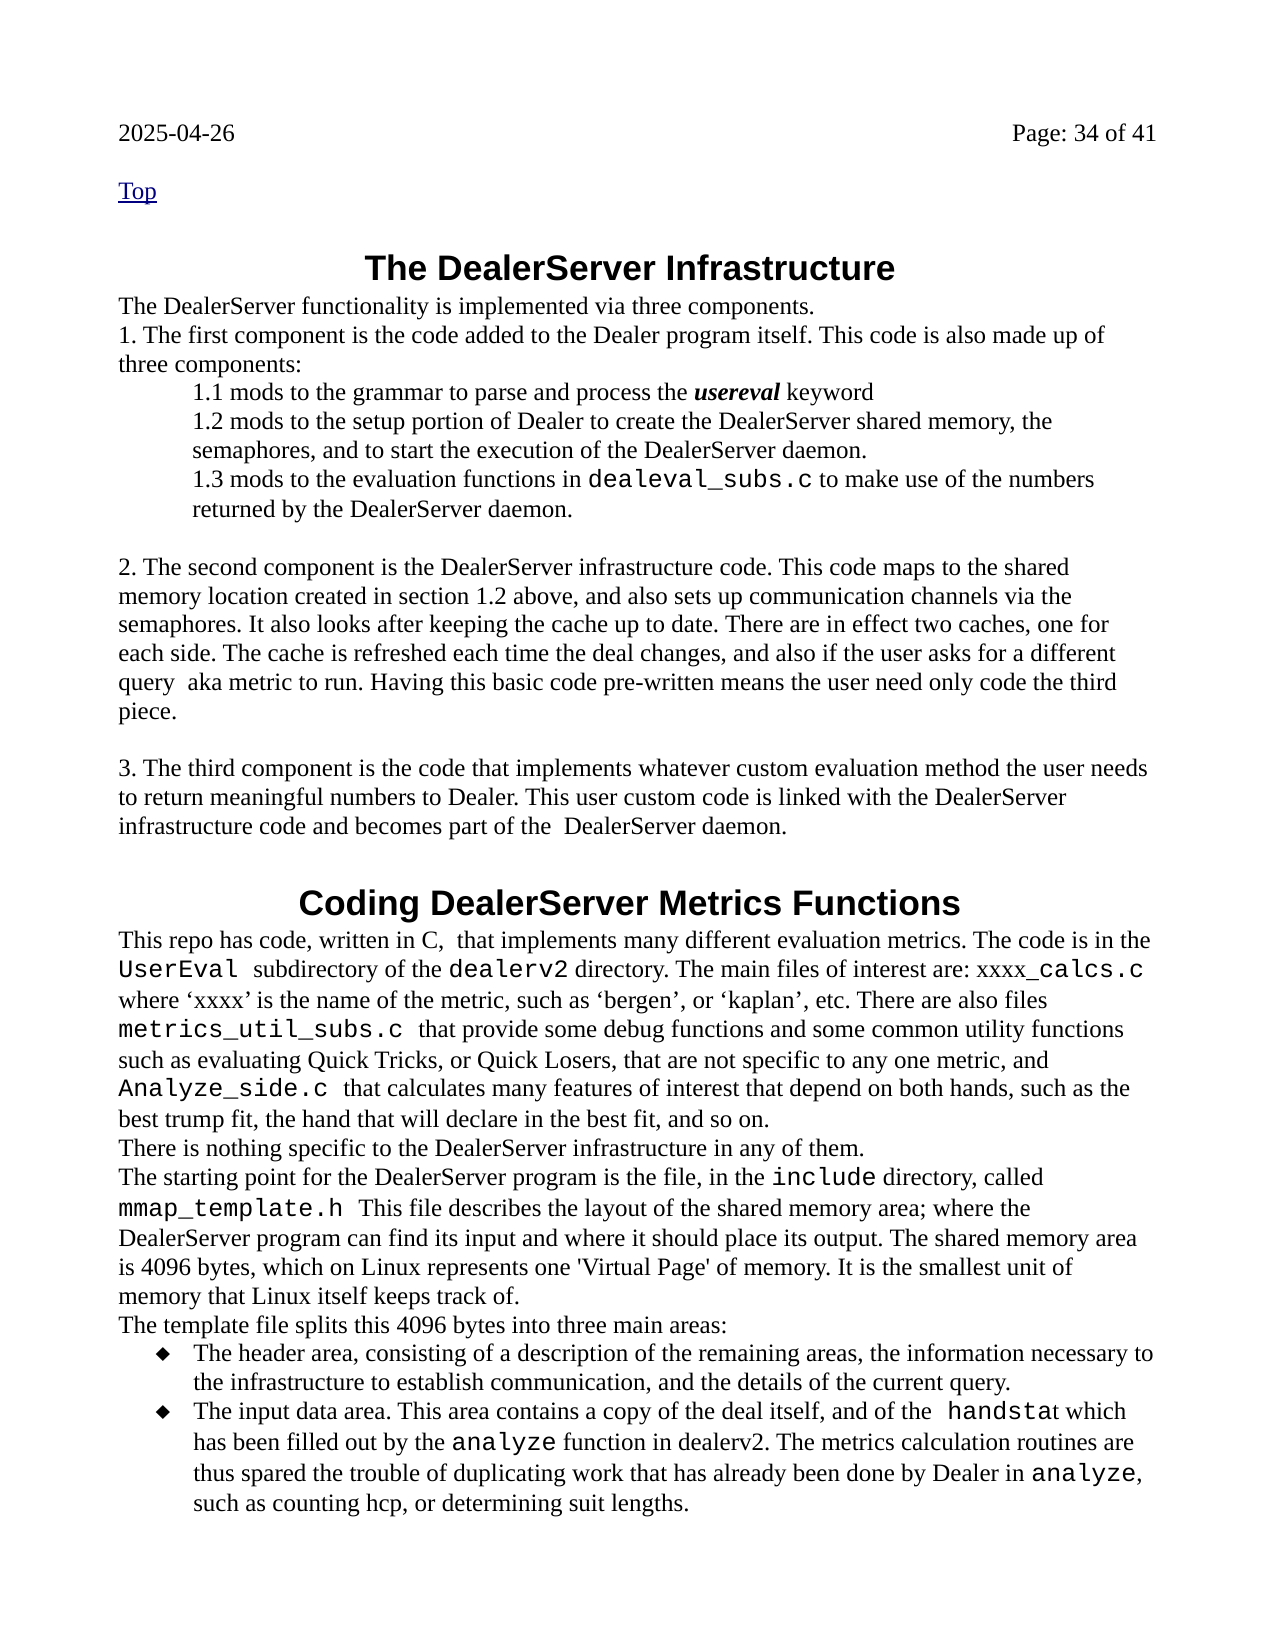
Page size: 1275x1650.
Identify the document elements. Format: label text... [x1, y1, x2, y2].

text 1. The first component is the code added to the Dealer program itself. This code is also made up of three components: [118, 320, 1157, 377]
text The starting point for the DealerServer program is the file, in the include directory, called mmap_template.h This file describes the layout of the shared memory area; where the DealerServer program can find its input and where it should place its output. The shared memory area is 4096 bytes, which on Linux represents one 'Virtual Page' of memory. It is the smallest unit of memory that Linux itself keeps track of. [118, 1162, 1157, 1310]
text Top [118, 176, 1157, 205]
subtitle Coding DealerServer Metrics Functions [103, 882, 1157, 922]
text 3. The third component is the code that implements whatever custom evaluation method the user needs to return meaningful numbers to Dealer. This user custom code is linked with the DealerServer infrastructure code and becomes part of the DealerServer daemon. [118, 753, 1157, 839]
text 2. The second component is the DealerServer infrastructure code. This code maps to the shared memory location created in section 1.2 above, and also sets up communication channels via the semaphores. It also looks after keeping the cache up to date. There are in effect two caches, one for each side. The cache is refreshed each time the deal changes, and also if the user asks for a different query aka metric to run. Having this basic code pre-written means the user need only code the third piece. [118, 552, 1157, 724]
text This repo has code, written in C, that implements many different evaluation metrics. The code is in the UserEval subdirectory of the dealerv2 directory. The main files of interest are: xxxx_calcs.c where ‘xxxx’ is the name of the metric, such as ‘bergen’, or ‘kaplan’, etc. There are also files metrics_util_subs.c that provide some debug functions and some common utility functions such as evaluating Quick Tricks, or Quick Losers, that are not specific to any one metric, and Analyze_side.c that calculates many features of interest that depend on both hands, such as the best trump fit, the hand that will declare in the best fit, and so on. [118, 926, 1157, 1133]
text 1.2 mods to the setup portion of Dealer to create the DealerServer shared memory, the semaphores, and to start the execution of the DealerServer daemon. [192, 406, 1157, 464]
text 1.1 mods to the grammar to parse and process the usereval keyword [192, 377, 1157, 406]
list The header area, consisting of a description of the remaining areas, the information necessary to the infrastructure to establish communication, and the details of the current query. [156, 1338, 1157, 1396]
text The DealerServer functionality is implemented via three components. [118, 291, 1157, 320]
text 1.3 mods to the evaluation functions in dealeval_subs.c to make use of the numbers returned by the DealerServer daemon. [192, 464, 1157, 523]
text The template file splits this 4096 bytes into three main areas: [118, 1310, 1157, 1338]
text There is nothing specific to the DealerServer infrastructure in any of them. [118, 1133, 1157, 1162]
list The input data area. This area contains a copy of the deal itself, and of the handstat which has been filled out by the analyze function in dealerv2. The metrics calculation routines are thus spared the trouble of duplicating work that has already been done by Dealer in analyze, such as counting hcp, or determining suit lengths. [156, 1396, 1157, 1517]
subtitle The DealerServer Infrastructure [103, 247, 1157, 288]
